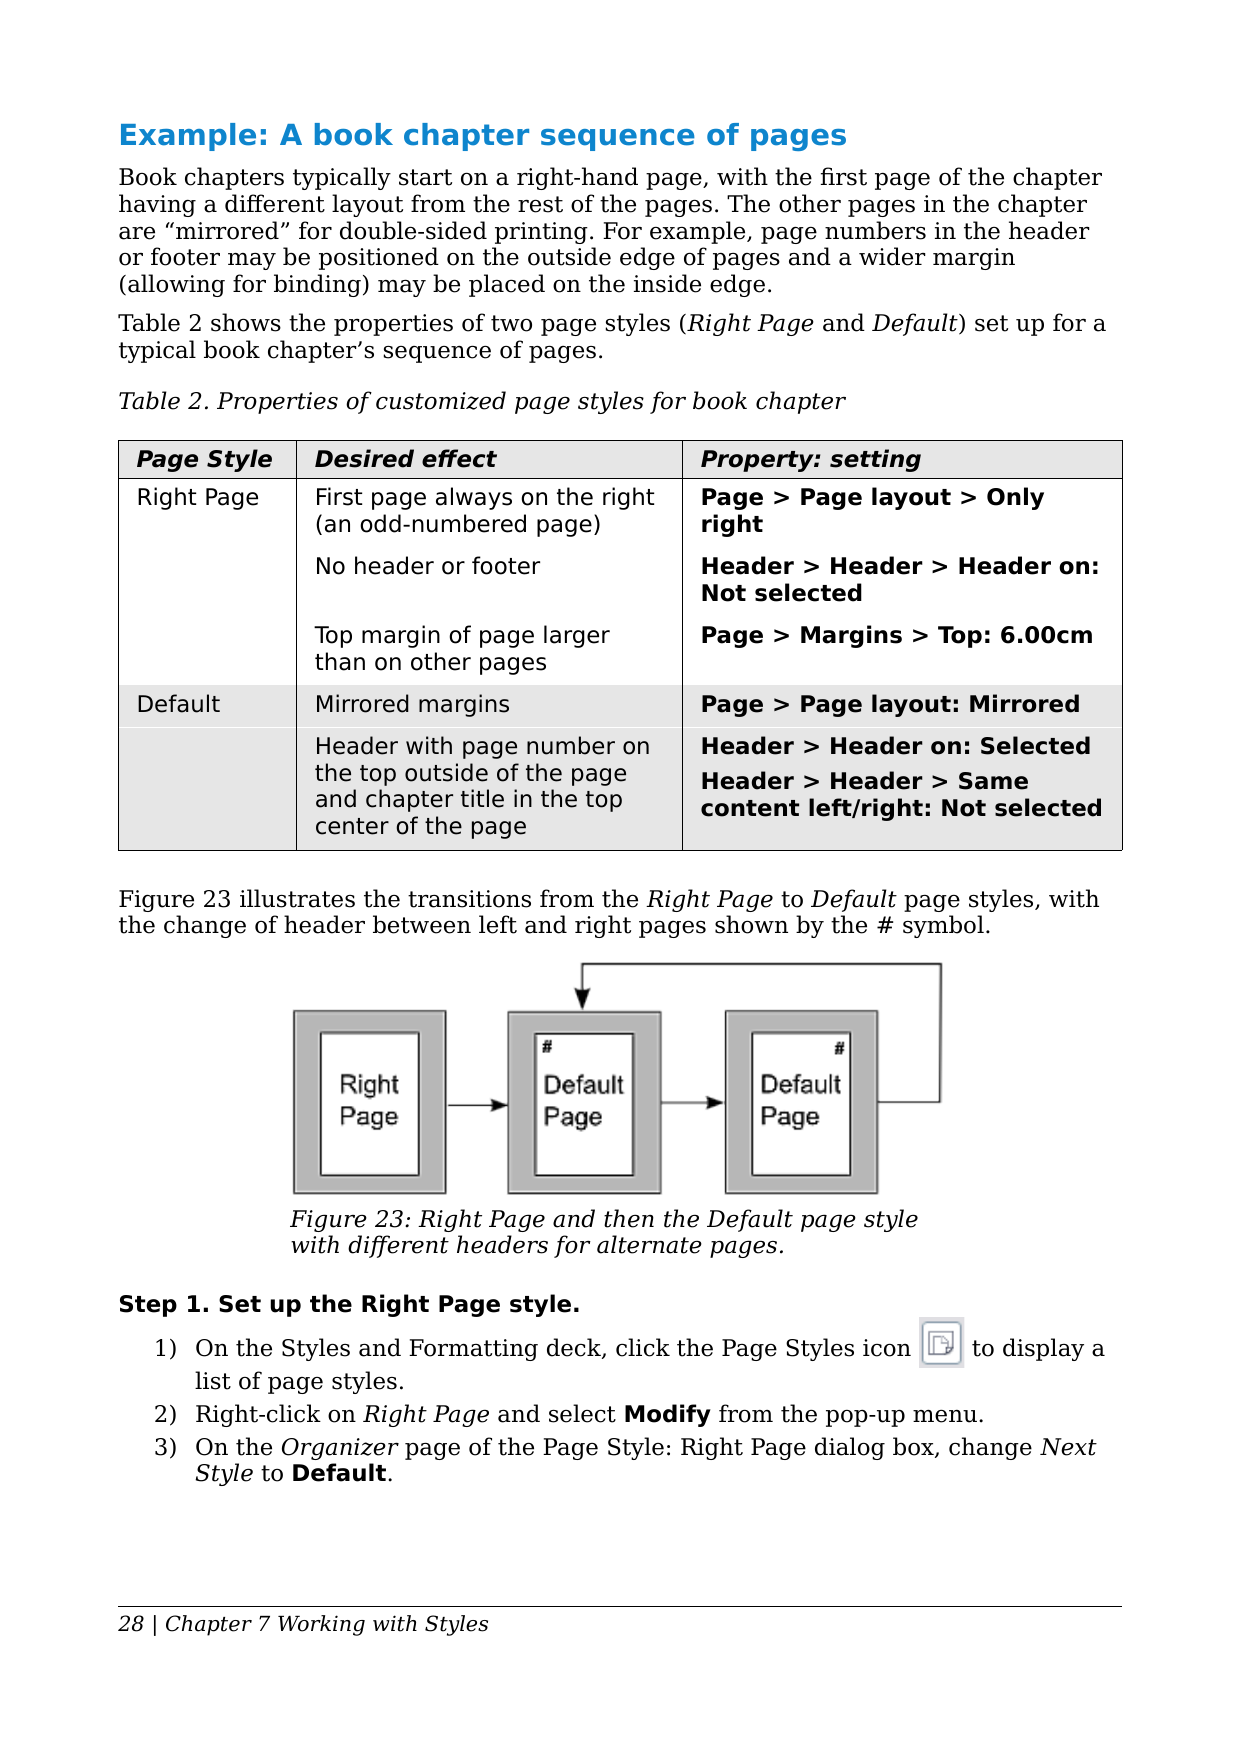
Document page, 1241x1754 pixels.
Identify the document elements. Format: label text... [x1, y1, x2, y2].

table_cell Page > Margins > Top: 6.00cm [683, 616, 1122, 685]
subtitle Example: A book chapter sequence of pages [118, 118, 1122, 152]
table_header Mirrored margins [297, 685, 682, 727]
text Figure 23: Right Page and then the Default page style with different headers for alternate pages. [290, 1206, 950, 1259]
table_cell Default [119, 685, 296, 728]
table_header Desired effect [297, 441, 682, 478]
table_header Page > Page layout > Only right [683, 479, 1122, 547]
table_cell Header > Header on: Selected Header > Header > Same content left/right: Not selected [683, 728, 1122, 850]
list On the Styles and Formatting deck, click the Page Styles icon to display a list of page styles. [177, 1318, 1122, 1394]
text Table 2. Properties of customized page styles for book chapter [118, 388, 1122, 415]
picture [290, 958, 946, 1200]
picture [919, 1317, 965, 1368]
text Table 2 shows the properties of two page styles (Right Page and Default) set up for a typical book chapter’s sequence of pages. [118, 310, 1122, 364]
table_header Page > Page layout: Mirrored [683, 685, 1122, 727]
list On the Organizer page of the Page Style: Right Page dialog box, change Next Style to Default. [177, 1434, 1122, 1487]
table_header Page Style [119, 441, 296, 478]
table_header First page always on the right (an odd-numbered page) [297, 479, 682, 547]
text Step 1. Set up the Right Page style. [118, 1291, 1122, 1318]
table_cell Right Page [119, 479, 296, 547]
table_cell Header with page number on the top outside of the page and chapter title in the top center of the page [297, 728, 682, 850]
text Book chapters typically start on a right-hand page, with the first page of the chapter having a different layout from the rest of the pages. The other pages in the chapter are “mirrored” for double-sided printing. For example, page numbers in the header or footer may be positioned on the outside edge of pages and a wider margin (allowing for binding) may be placed on the inside edge. [118, 164, 1122, 298]
text Figure 23 illustrates the transitions from the Right Page to Default page styles, with the change of header between left and right pages shown by the # symbol. [118, 886, 1122, 939]
table_cell Header > Header > Header on: Not selected [683, 547, 1122, 616]
list Right-click on Right Page and select Modify from the pop-up menu. [177, 1401, 1122, 1427]
table_cell No header or footer [297, 547, 682, 616]
table_header Property: setting [683, 441, 1122, 478]
table_cell Top margin of page larger than on other pages [297, 616, 682, 685]
